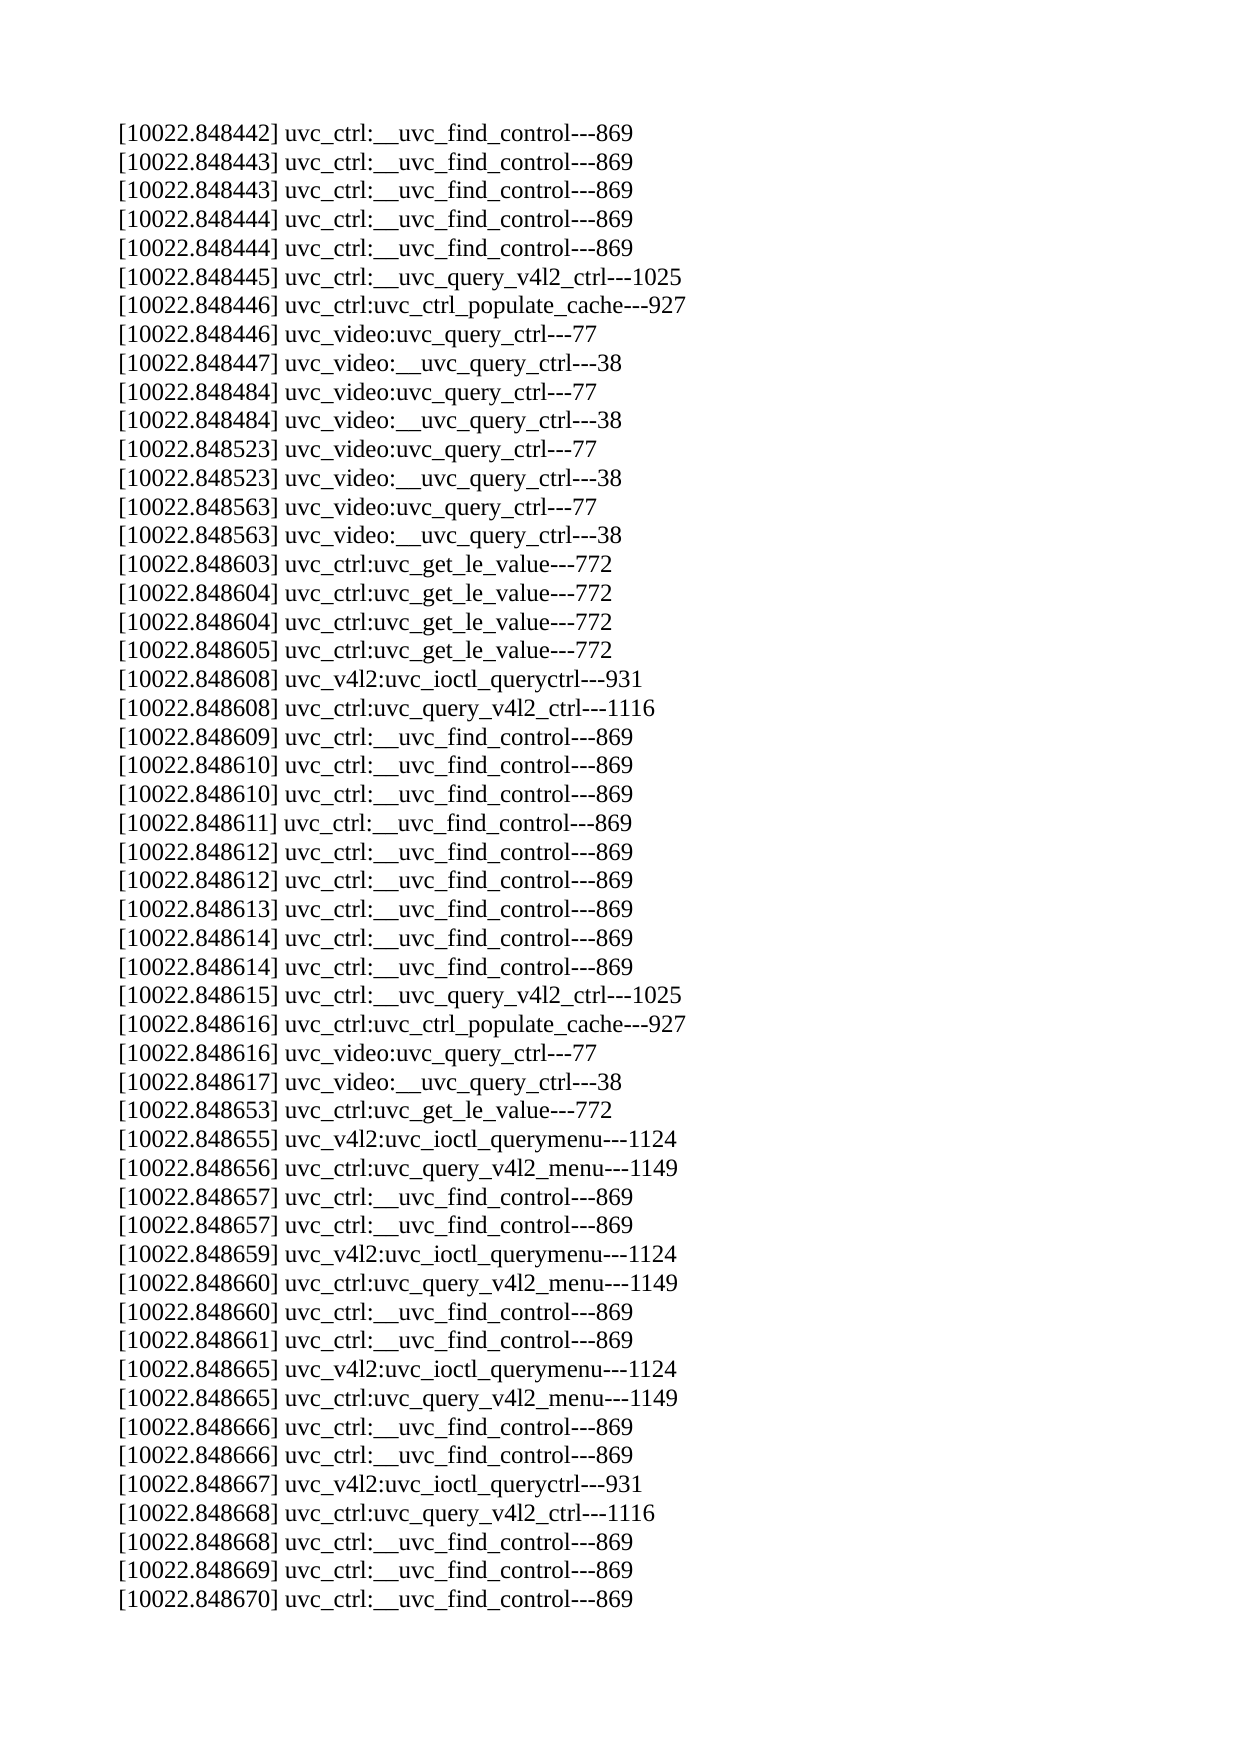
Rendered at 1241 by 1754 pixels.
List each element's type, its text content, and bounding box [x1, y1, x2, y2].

text [10022.848661] uvc_ctrl:__uvc_find_control---869 [118, 1326, 1122, 1354]
text [10022.848443] uvc_ctrl:__uvc_find_control---869 [118, 176, 1122, 204]
text [10022.848655] uvc_v4l2:uvc_ioctl_querymenu---1124 [118, 1124, 1122, 1153]
text [10022.848446] uvc_ctrl:uvc_ctrl_populate_cache---927 [118, 291, 1122, 319]
text [10022.848666] uvc_ctrl:__uvc_find_control---869 [118, 1441, 1122, 1469]
text [10022.848484] uvc_video:__uvc_query_ctrl---38 [118, 406, 1122, 434]
text [10022.848616] uvc_ctrl:uvc_ctrl_populate_cache---927 [118, 1009, 1122, 1038]
text [10022.848608] uvc_ctrl:uvc_query_v4l2_ctrl---1116 [118, 693, 1122, 722]
text [10022.848613] uvc_ctrl:__uvc_find_control---869 [118, 894, 1122, 923]
text [10022.848442] uvc_ctrl:__uvc_find_control---869 [118, 118, 1122, 147]
text [10022.848604] uvc_ctrl:uvc_get_le_value---772 [118, 578, 1122, 607]
text [10022.848444] uvc_ctrl:__uvc_find_control---869 [118, 233, 1122, 262]
text [10022.848445] uvc_ctrl:__uvc_query_v4l2_ctrl---1025 [118, 262, 1122, 291]
text [10022.848523] uvc_video:uvc_query_ctrl---77 [118, 434, 1122, 463]
text [10022.848656] uvc_ctrl:uvc_query_v4l2_menu---1149 [118, 1153, 1122, 1182]
text [10022.848609] uvc_ctrl:__uvc_find_control---869 [118, 722, 1122, 751]
text [10022.848659] uvc_v4l2:uvc_ioctl_querymenu---1124 [118, 1239, 1122, 1268]
text [10022.848660] uvc_ctrl:uvc_query_v4l2_menu---1149 [118, 1268, 1122, 1297]
text [10022.848667] uvc_v4l2:uvc_ioctl_queryctrl---931 [118, 1469, 1122, 1498]
text [10022.848668] uvc_ctrl:uvc_query_v4l2_ctrl---1116 [118, 1498, 1122, 1527]
text [10022.848446] uvc_video:uvc_query_ctrl---77 [118, 319, 1122, 348]
text [10022.848660] uvc_ctrl:__uvc_find_control---869 [118, 1297, 1122, 1326]
text [10022.848610] uvc_ctrl:__uvc_find_control---869 [118, 779, 1122, 808]
text [10022.848657] uvc_ctrl:__uvc_find_control---869 [118, 1211, 1122, 1239]
text [10022.848605] uvc_ctrl:uvc_get_le_value---772 [118, 636, 1122, 664]
text [10022.848614] uvc_ctrl:__uvc_find_control---869 [118, 923, 1122, 952]
text [10022.848604] uvc_ctrl:uvc_get_le_value---772 [118, 607, 1122, 636]
text [10022.848653] uvc_ctrl:uvc_get_le_value---772 [118, 1096, 1122, 1124]
text [10022.848523] uvc_video:__uvc_query_ctrl---38 [118, 463, 1122, 492]
text [10022.848657] uvc_ctrl:__uvc_find_control---869 [118, 1182, 1122, 1211]
text [10022.848670] uvc_ctrl:__uvc_find_control---869 [118, 1584, 1122, 1613]
text [10022.848666] uvc_ctrl:__uvc_find_control---869 [118, 1412, 1122, 1441]
text [10022.848610] uvc_ctrl:__uvc_find_control---869 [118, 751, 1122, 779]
text [10022.848668] uvc_ctrl:__uvc_find_control---869 [118, 1527, 1122, 1556]
text [10022.848614] uvc_ctrl:__uvc_find_control---869 [118, 952, 1122, 981]
text [10022.848669] uvc_ctrl:__uvc_find_control---869 [118, 1556, 1122, 1584]
text [10022.848603] uvc_ctrl:uvc_get_le_value---772 [118, 549, 1122, 578]
text [10022.848563] uvc_video:__uvc_query_ctrl---38 [118, 521, 1122, 549]
text [10022.848563] uvc_video:uvc_query_ctrl---77 [118, 492, 1122, 521]
text [10022.848484] uvc_video:uvc_query_ctrl---77 [118, 377, 1122, 406]
text [10022.848612] uvc_ctrl:__uvc_find_control---869 [118, 866, 1122, 894]
text [10022.848617] uvc_video:__uvc_query_ctrl---38 [118, 1067, 1122, 1096]
text [10022.848612] uvc_ctrl:__uvc_find_control---869 [118, 837, 1122, 866]
text [10022.848616] uvc_video:uvc_query_ctrl---77 [118, 1038, 1122, 1067]
text [10022.848611] uvc_ctrl:__uvc_find_control---869 [118, 808, 1122, 837]
text [10022.848665] uvc_ctrl:uvc_query_v4l2_menu---1149 [118, 1383, 1122, 1412]
text [10022.848447] uvc_video:__uvc_query_ctrl---38 [118, 348, 1122, 377]
text [10022.848665] uvc_v4l2:uvc_ioctl_querymenu---1124 [118, 1354, 1122, 1383]
text [10022.848608] uvc_v4l2:uvc_ioctl_queryctrl---931 [118, 664, 1122, 693]
text [10022.848615] uvc_ctrl:__uvc_query_v4l2_ctrl---1025 [118, 981, 1122, 1009]
text [10022.848444] uvc_ctrl:__uvc_find_control---869 [118, 204, 1122, 233]
text [10022.848443] uvc_ctrl:__uvc_find_control---869 [118, 147, 1122, 176]
